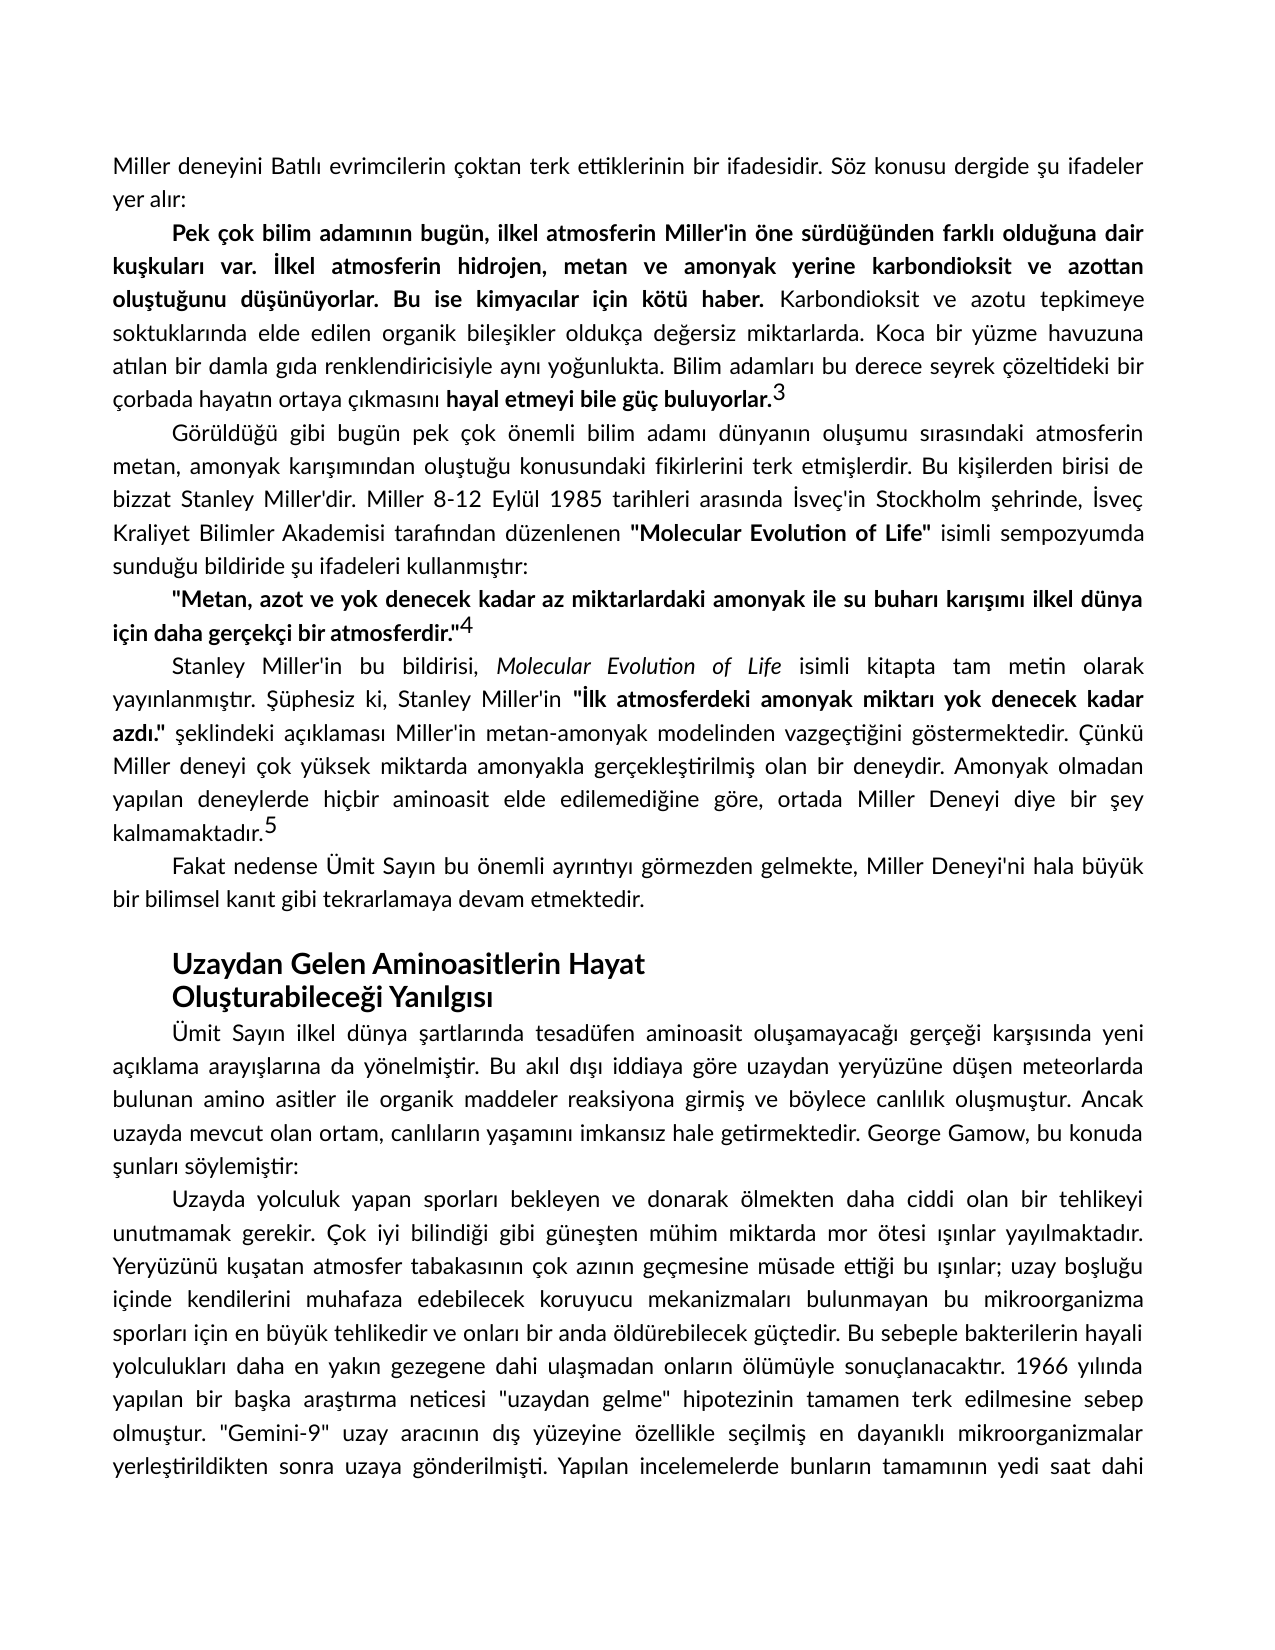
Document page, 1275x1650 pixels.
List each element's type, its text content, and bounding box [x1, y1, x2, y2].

text Oluşturabileceği Yanılgısı [112, 981, 1145, 1014]
text Uzayda yolculuk yapan sporları bekleyen ve donarak ölmekten daha ciddi olan bir tehlikeyi unutmamak gerekir. Çok iyi bilindiği gibi güneşten mühim miktarda mor ötesi ışınlar yayılmaktadır. Yeryüzünü kuşatan atmosfer tabakasının çok azının geçmesine müsade ettiği bu ışınlar; uzay boşluğu içinde kendilerini muhafaza edebilecek koruyucu mekanizmaları bulunmayan bu mikroorganizma sporları için en büyük tehlikedir ve onları bir anda öldürebilecek güçtedir. Bu sebeple bakterilerin hayali yolculukları daha en yakın gezegene dahi ulaşmadan onların ölümüyle sonuçlanacaktır. 1966 yılında yapılan bir başka araştırma neticesi "uzaydan gelme" hipotezinin tamamen terk edilmesine sebep olmuştur. "Gemini-9" uzay aracının dış yüzeyine özellikle seçilmiş en dayanıklı mikroorganizmalar yerleştirildikten sonra uzaya gönderilmişti. Yapılan incelemelerde bunların tamamının yedi saat dahi [112, 1181, 1145, 1481]
text Görüldüğü gibi bugün pek çok önemli bilim adamı dünyanın oluşumu sırasındaki atmosferin metan, amonyak karışımından oluştuğu konusundaki fikirlerini terk etmişlerdir. Bu kişilerden birisi de bizzat Stanley Miller'dir. Miller 8-12 Eylül 1985 tarihleri arasında İsveç'in Stockholm şehrinde, İsveç Kraliyet Bilimler Akademisi tarafından düzenlenen "Molecular Evolution of Life" isimli sempozyumda sunduğu bildiride şu ifadeleri kullanmıştır: [112, 414, 1145, 581]
text Ümit Sayın ilkel dünya şartlarında tesadüfen aminoasit oluşamayacağı gerçeği karşısında yeni açıklama arayışlarına da yönelmiştir. Bu akıl dışı iddiaya göre uzaydan yeryüzüne düşen meteorlarda bulunan amino asitler ile organik maddeler reaksiyona girmiş ve böylece canlılık oluşmuştur. Ancak uzayda mevcut olan ortam, canlıların yaşamını imkansız hale getirmektedir. George Gamow, bu konuda şunları söylemiştir: [112, 1014, 1145, 1181]
text Stanley Miller'in bu bildirisi, Molecular Evolution of Life isimli kitapta tam metin olarak yayınlanmıştır. Şüphesiz ki, Stanley Miller'in "İlk atmosferdeki amonyak miktarı yok denecek kadar azdı." şeklindeki açıklaması Miller'in metan-amonyak modelinden vazgeçtiğini göstermektedir. Çünkü Miller deneyi çok yüksek miktarda amonyakla gerçekleştirilmiş olan bir deneydir. Amonyak olmadan yapılan deneylerde hiçbir aminoasit elde edilemediğine göre, ortada Miller Deneyi diye bir şey kalmamaktadır.5 [112, 648, 1145, 848]
text "Metan, azot ve yok denecek kadar az miktarlardaki amonyak ile su buharı karışımı ilkel dünya için daha gerçekçi bir atmosferdir."4 [112, 581, 1145, 648]
text Miller deneyini Batılı evrimcilerin çoktan terk ettiklerinin bir ifadesidir. Söz konusu dergide şu ifadeler yer alır: [112, 148, 1145, 214]
text Pek çok bilim adamının bugün, ilkel atmosferin Miller'in öne sürdüğünden farklı olduğuna dair kuşkuları var. İlkel atmosferin hidrojen, metan ve amonyak yerine karbondioksit ve azottan oluştuğunu düşünüyorlar. Bu ise kimyacılar için kötü haber. Karbondioksit ve azotu tepkimeye soktuklarında elde edilen organik bileşikler oldukça değersiz miktarlarda. Koca bir yüzme havuzuna atılan bir damla gıda renklendiricisiyle aynı yoğunlukta. Bilim adamları bu derece seyrek çözeltideki bir çorbada hayatın ortaya çıkmasını hayal etmeyi bile güç buluyorlar.3 [112, 214, 1145, 414]
text Fakat nedense Ümit Sayın bu önemli ayrıntıyı görmezden gelmekte, Miller Deneyi'ni hala büyük bir bilimsel kanıt gibi tekrarlamaya devam etmektedir. [112, 848, 1145, 914]
text Uzaydan Gelen Aminoasitlerin Hayat [112, 948, 1145, 981]
